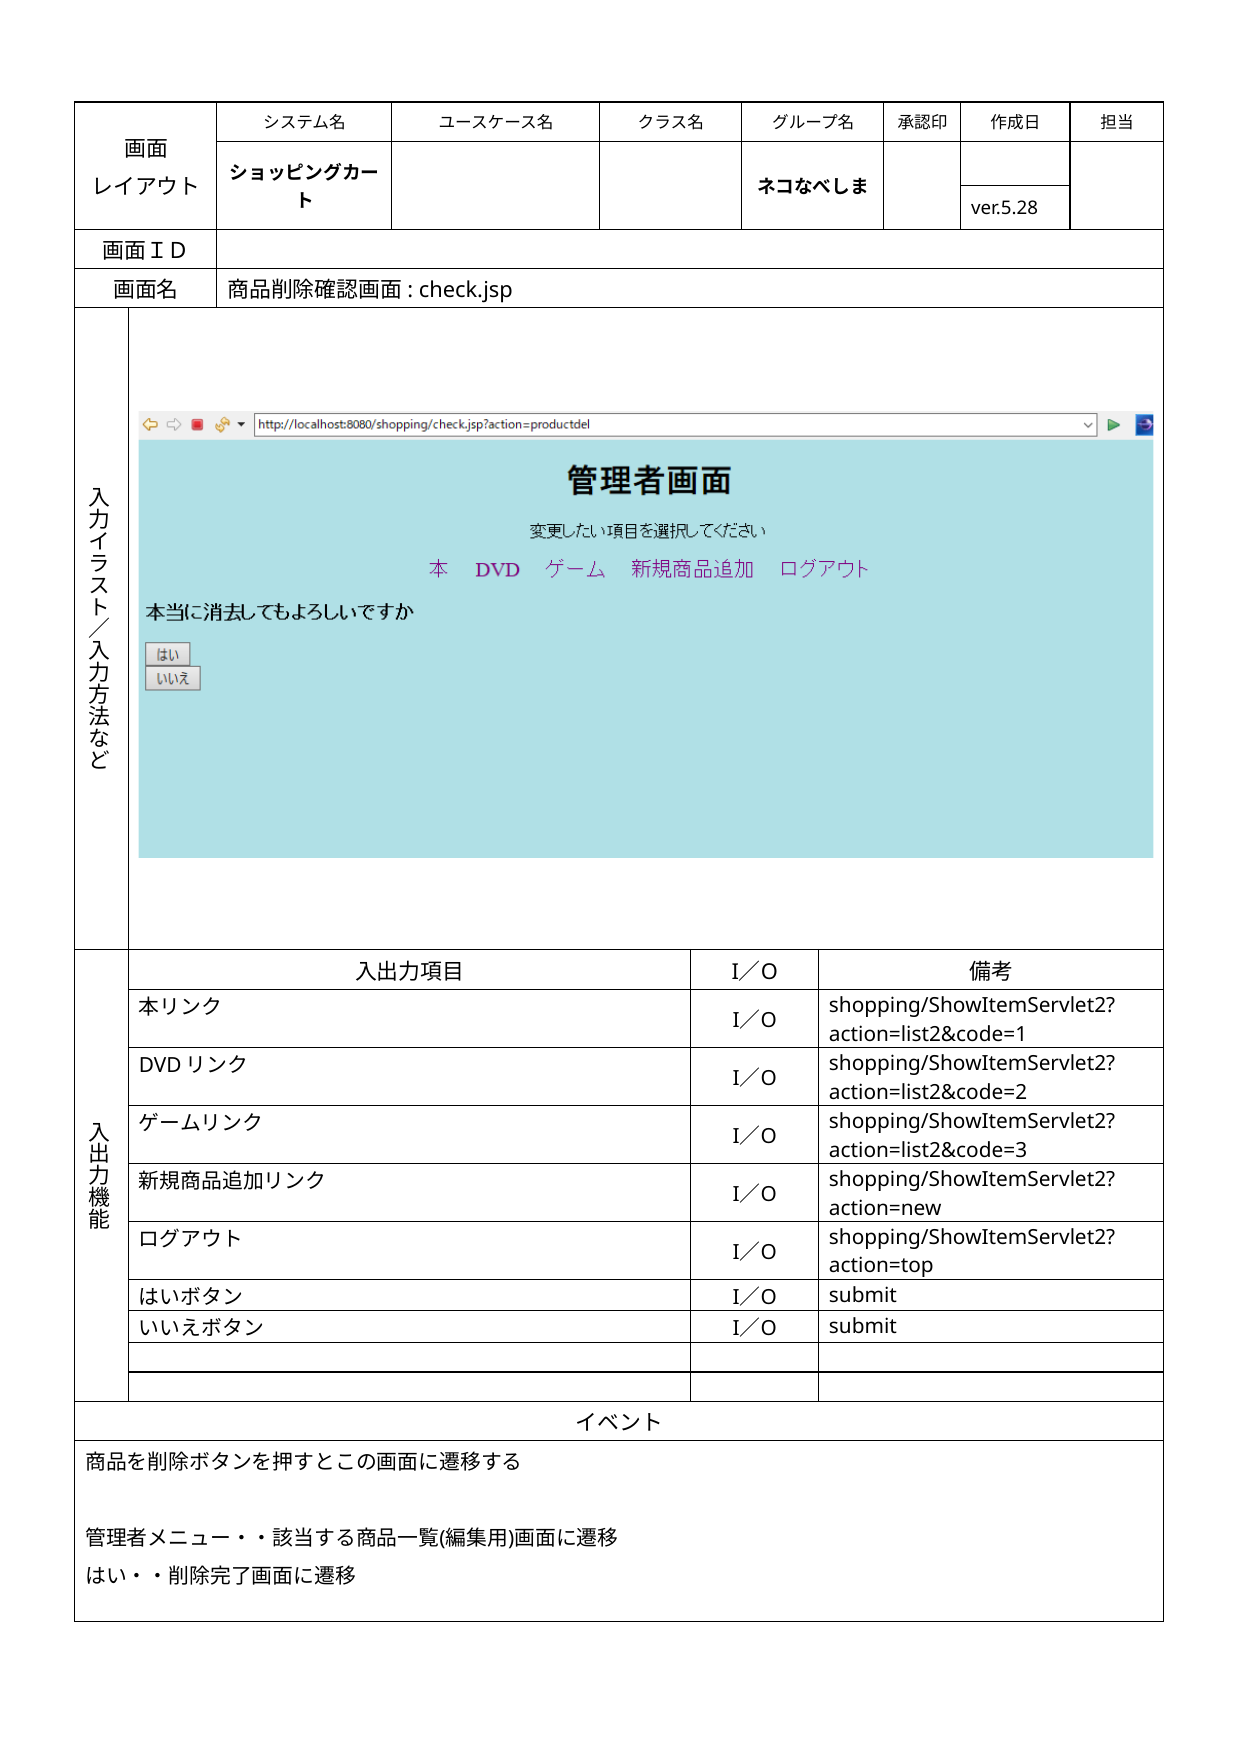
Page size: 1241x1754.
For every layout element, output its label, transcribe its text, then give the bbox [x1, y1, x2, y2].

table_cell 商品を削除ボタンを押すとこの画面に遷移する 管理者メニュー・・該当する商品一覧(編集用)画面に遷移 はい・・削除完了画面に遷移 [75, 1441, 1163, 1621]
table_cell I／O [691, 1311, 818, 1342]
table_cell [819, 1373, 1163, 1401]
table_cell 新規商品追加リンク [129, 1164, 690, 1221]
table_cell 入力イラスト／入力方法など [75, 308, 128, 949]
table_header 画面 レイアウト [75, 103, 216, 229]
table_cell [1071, 142, 1163, 229]
table_cell ver.5.28 [961, 186, 1069, 229]
table_cell [129, 1343, 690, 1371]
table_cell 入出力機能 [75, 950, 128, 1401]
table_cell I／O [691, 1106, 818, 1163]
table_cell イベント [75, 1402, 1163, 1440]
table_header ユースケース名 [392, 103, 599, 141]
table_cell 画面名 [75, 269, 216, 307]
table_cell ショッピングカート [217, 142, 391, 229]
table_cell 画面ＩＤ [75, 230, 216, 268]
table_cell I／O [691, 990, 818, 1047]
table_cell 備考 [819, 950, 1163, 989]
table_cell submit [819, 1311, 1163, 1342]
table_header 承認印 [884, 103, 960, 141]
table_cell [691, 1343, 818, 1371]
table_cell I／O [691, 1048, 818, 1105]
table_header システム名 [217, 103, 391, 141]
table_cell [392, 142, 599, 229]
table_cell shopping/ShowItemServlet2?action=list2&code=3 [819, 1106, 1163, 1163]
table_cell shopping/ShowItemServlet2?action=top [819, 1222, 1163, 1279]
table_cell I／O [691, 950, 818, 989]
table_cell [600, 142, 741, 229]
table_cell [884, 142, 960, 229]
table_cell ログアウト [129, 1222, 690, 1279]
table_cell ゲームリンク [129, 1106, 690, 1163]
table_cell shopping/ShowItemServlet2?action=list2&code=2 [819, 1048, 1163, 1105]
table_cell DVDリンク [129, 1048, 690, 1105]
table_header グループ名 [742, 103, 883, 141]
table_cell 本リンク [129, 990, 690, 1047]
table_cell I／O [691, 1164, 818, 1221]
table_cell 商品削除確認画面 : check.jsp [217, 269, 1163, 307]
table_cell shopping/ShowItemServlet2?action=list2&code=1 [819, 990, 1163, 1047]
table_cell I／O [691, 1222, 818, 1279]
table_cell ネコなべしま [742, 142, 883, 229]
table_cell I／O [691, 1280, 818, 1310]
table_header 作成日 [961, 103, 1069, 141]
table_header 担当 [1071, 103, 1163, 141]
table_cell shopping/ShowItemServlet2?action=new [819, 1164, 1163, 1221]
table_cell [819, 1343, 1163, 1371]
table_cell 入出力項目 [129, 950, 690, 989]
table_cell submit [819, 1280, 1163, 1310]
table_cell [129, 308, 1163, 949]
table_cell いいえボタン [129, 1311, 690, 1342]
table_cell [217, 230, 1163, 268]
table_header クラス名 [600, 103, 741, 141]
table_cell [961, 142, 1069, 185]
table_cell [129, 1373, 690, 1401]
table_cell はいボタン [129, 1280, 690, 1310]
table_cell [691, 1373, 818, 1401]
picture [138, 411, 1154, 858]
